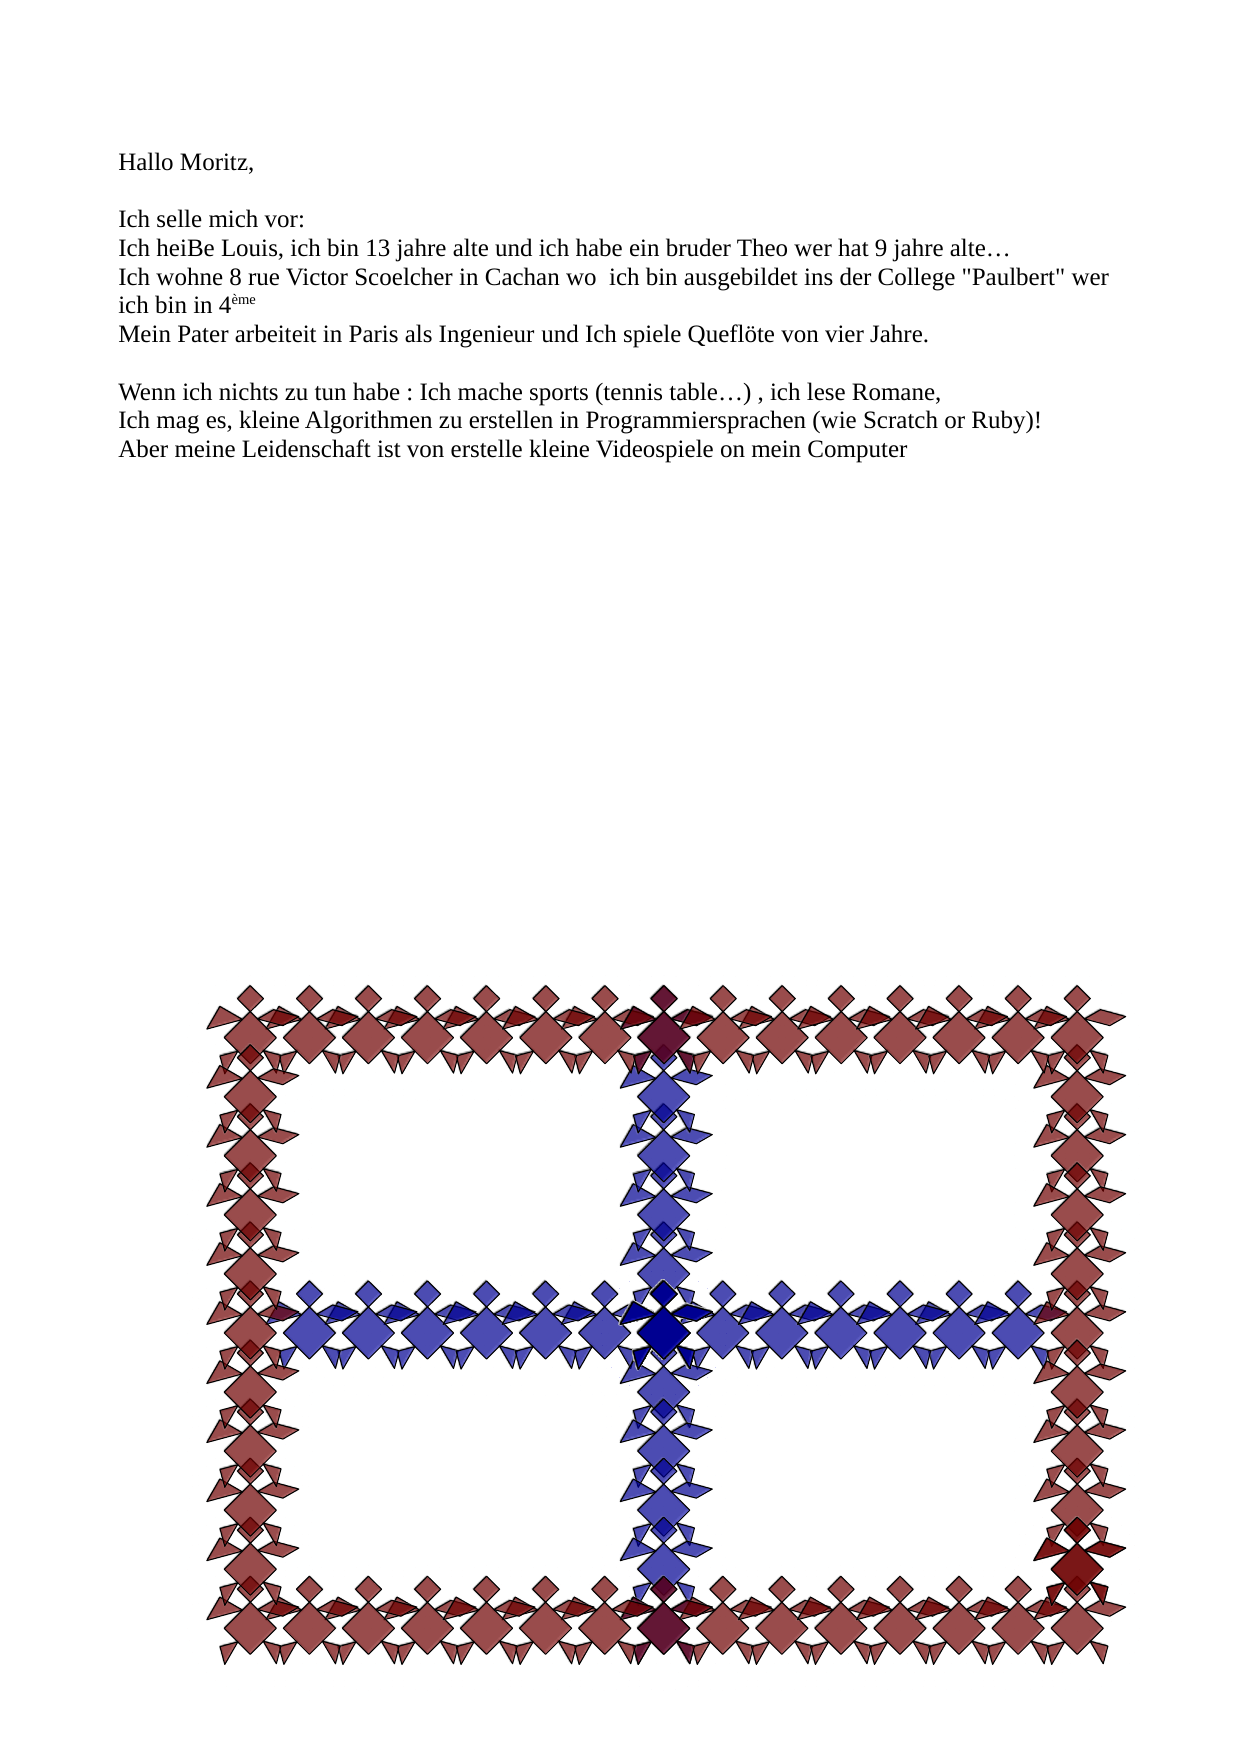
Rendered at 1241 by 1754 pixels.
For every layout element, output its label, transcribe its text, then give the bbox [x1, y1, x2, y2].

text Aber meine Leidenschaft ist von erstelle kleine Videospiele on mein Computer [118, 434, 1122, 463]
text Wenn ich nichts zu tun habe : Ich mache sports (tennis table…) , ich lese Romane, [118, 377, 1122, 406]
text Hallo Moritz, [118, 147, 1122, 176]
text Ich mag es, kleine Algorithmen zu erstellen in Programmiersprachen (wie Scratch or Ruby)! [118, 406, 1122, 434]
text Ich heiBe Louis, ich bin 13 jahre alte und ich habe ein bruder Theo wer hat 9 jahre alte… [118, 233, 1122, 262]
text Mein Pater arbeiteit in Paris als Ingenieur und Ich spiele Queflöte von vier Jahre. [118, 319, 1122, 348]
text Ich wohne 8 rue Victor Scoelcher in Cachan wo ich bin ausgebildet ins der College "Paulbert" wer ich bin in 4ème [118, 262, 1122, 319]
text Ich selle mich vor: [118, 204, 1122, 233]
